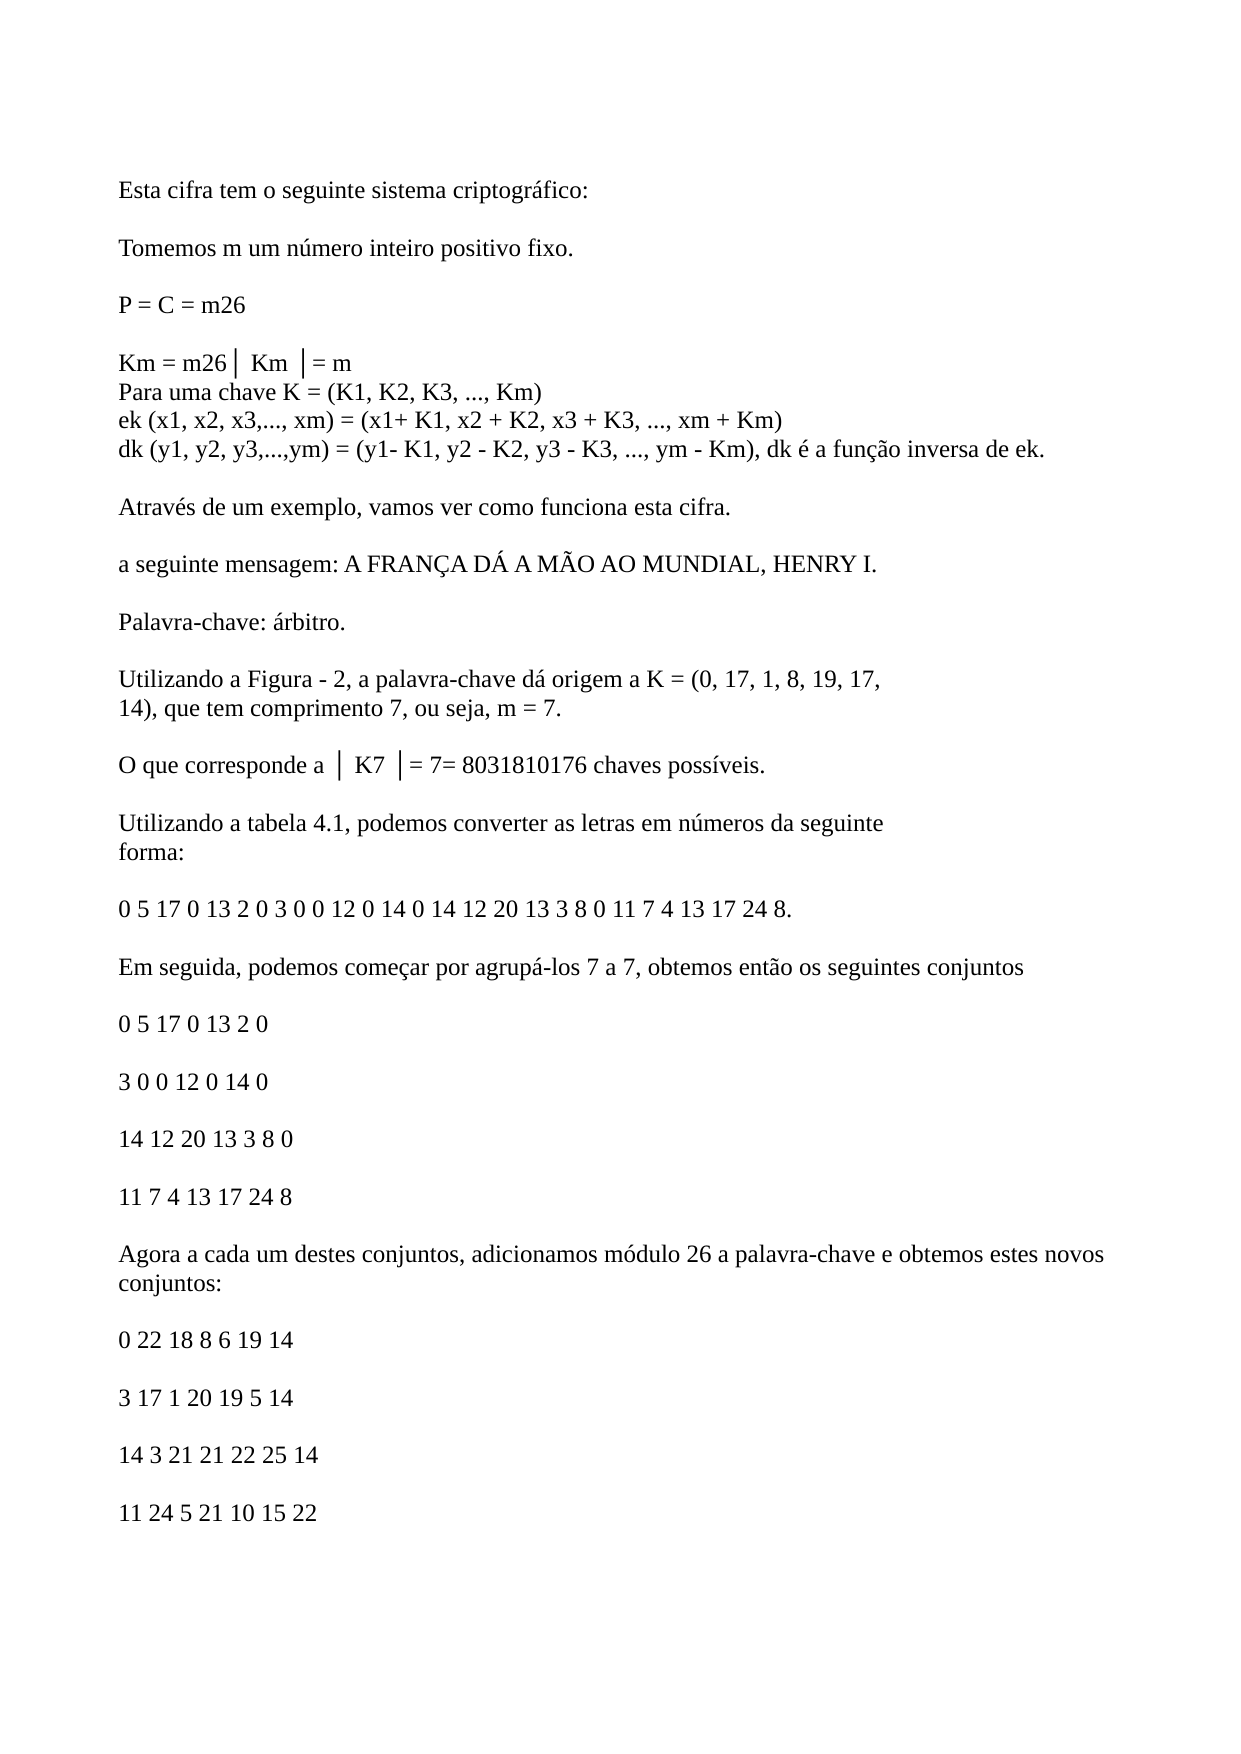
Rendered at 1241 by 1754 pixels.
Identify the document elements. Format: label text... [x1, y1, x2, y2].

text 14 3 21 21 22 25 14 [118, 1441, 1122, 1498]
text 3 17 1 20 19 5 14 [118, 1383, 1122, 1441]
text 0 5 17 0 13 2 0 [118, 1009, 1122, 1067]
text Esta cifra tem o seguinte sistema criptográfico: [118, 176, 1122, 233]
text 0 5 17 0 13 2 0 3 0 0 12 0 14 0 14 12 20 13 3 8 0 11 7 4 13 17 24 8. [118, 866, 1122, 952]
text 14 12 20 13 3 8 0 [118, 1124, 1122, 1182]
text O que corresponde a │ K7 │= 7= 8031810176 chaves possíveis. [340, 751, 399, 779]
text a seguinte mensagem: A FRANÇA DÁ A MÃO AO MUNDIAL, HENRY I. [118, 549, 1122, 578]
text Km = m26│ Km │= m Para uma chave K = (K1, K2, K3, ..., Km) ek (x1, x2, x3,..., xm) = (x1+ K1, x2 + K2, x3 + K3, ..., xm + Km) dk (y1, y2, y3,...,ym) = (y1- K1, y2 - K2, y3 - K3, ..., ym - Km), dk é a função inversa de ek. [118, 319, 1122, 492]
text O que corresponde a │ K7 │= 7= 8031810176 chaves possíveis. [118, 751, 338, 779]
text 0 22 18 8 6 19 14 [118, 1297, 1122, 1383]
text Agora a cada um destes conjuntos, adicionamos módulo 26 a palavra-chave e obtemos estes novos conjuntos: [118, 1239, 1122, 1297]
text 11 7 4 13 17 24 8 [118, 1182, 1122, 1239]
text 3 0 0 12 0 14 0 [118, 1067, 1122, 1124]
text Através de um exemplo, vamos ver como funciona esta cifra. [118, 492, 1122, 549]
text Palavra-chave: árbitro. [118, 578, 1122, 664]
text P = C = m26 [118, 291, 1122, 319]
text 11 24 5 21 10 15 22 [118, 1498, 1122, 1556]
text Utilizando a Figura - 2, a palavra-chave dá origem a K = (0, 17, 1, 8, 19, 17, 14), que tem comprimento 7, ou seja, m = 7. [118, 664, 1122, 722]
text O que corresponde a │ K7 │= 7= 8031810176 chaves possíveis. [401, 751, 1122, 779]
text Utilizando a tabela 4.1, podemos converter as letras em números da seguinte forma: [118, 779, 1122, 866]
text Tomemos m um número inteiro positivo fixo. [118, 233, 1122, 291]
text Em seguida, podemos começar por agrupá-los 7 a 7, obtemos então os seguintes conjuntos [118, 952, 1122, 1009]
